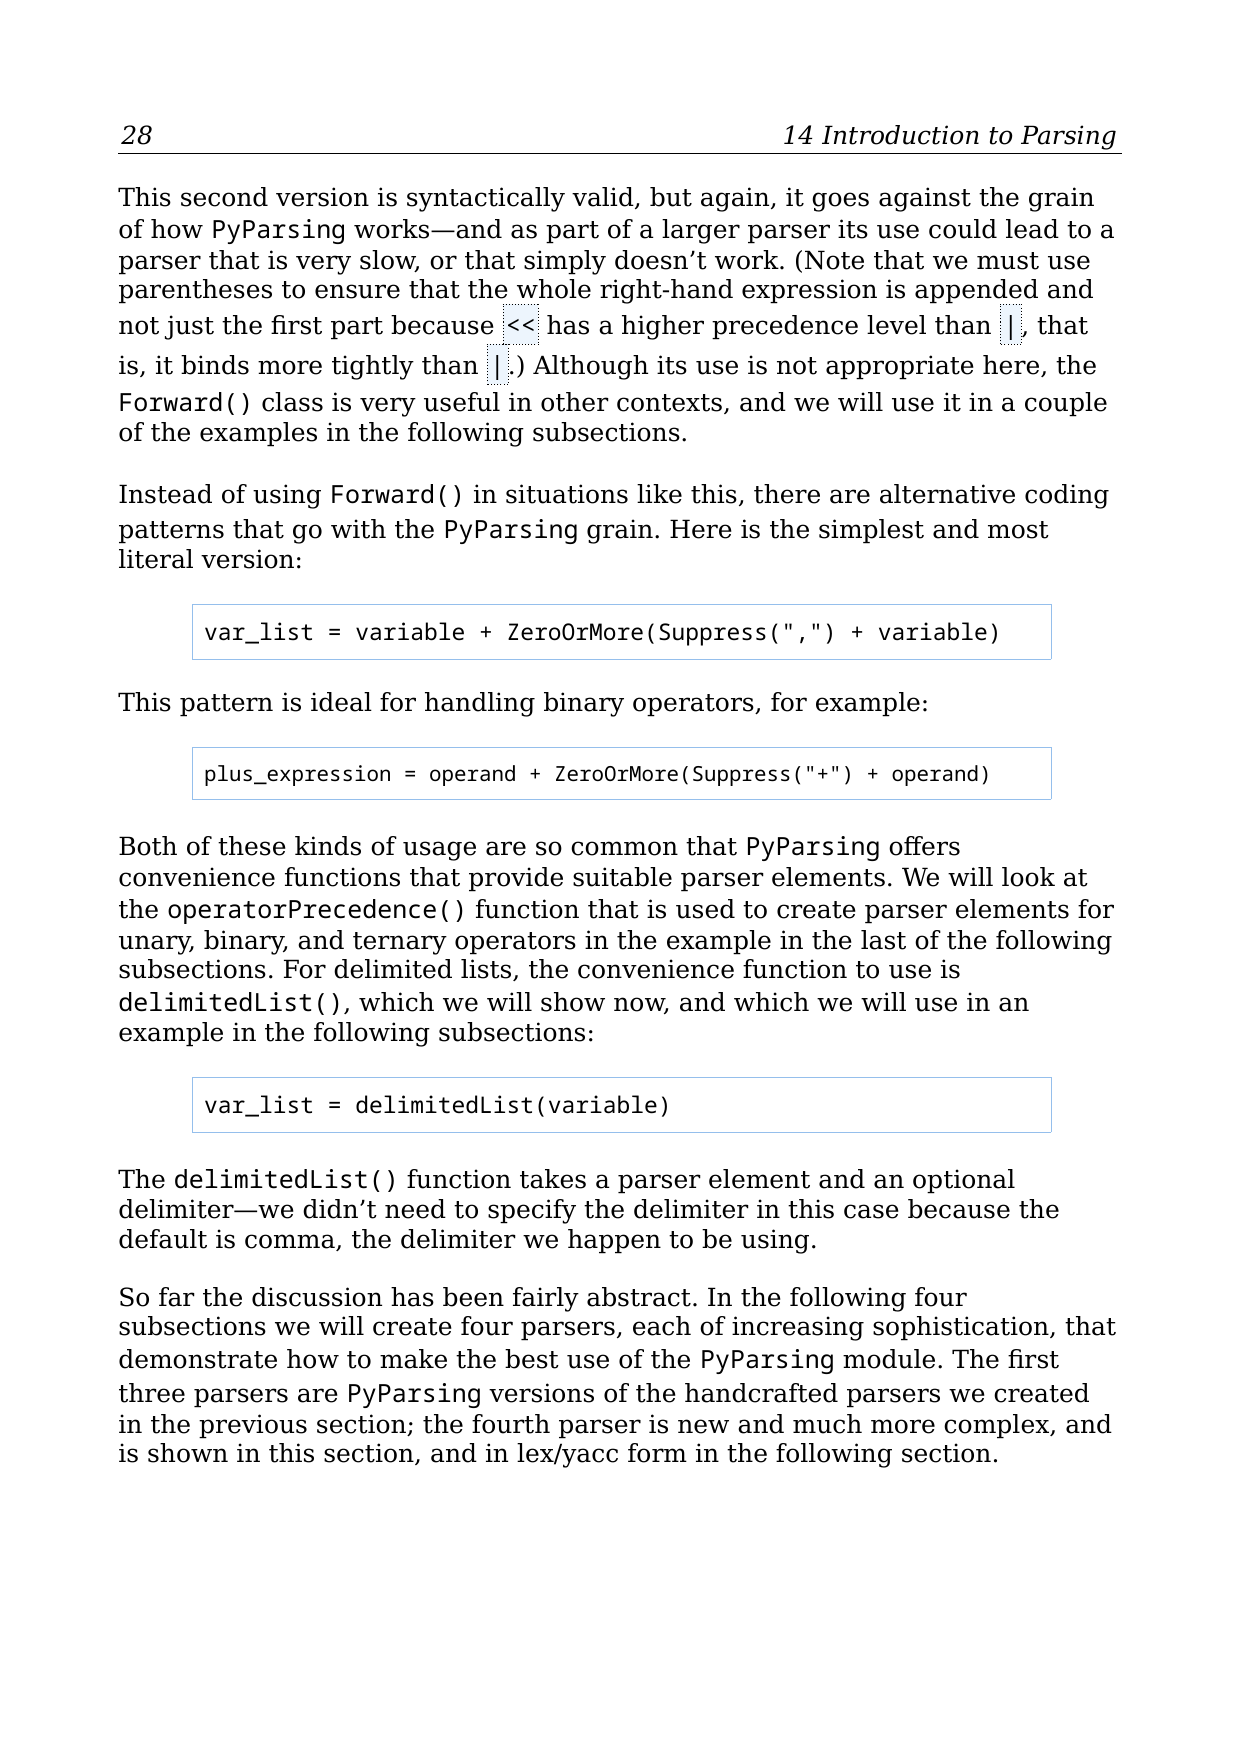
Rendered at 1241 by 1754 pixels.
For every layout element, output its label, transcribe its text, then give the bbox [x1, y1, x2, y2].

text This second version is syntactically valid, but again, it goes against the grain of how PyParsing works—and as part of a larger parser its use could lead to a parser that is very slow, or that simply doesn’t work. (Note that we must use parentheses to ensure that the whole right-hand expression is appended and not just the first part because << has a higher precedence level than |, that is, it binds more tightly than |.) Although its use is not appropriate here, the Forward() class is very useful in other contexts, and we will use it in a couple of the examples in the following subsections. [118, 183, 1122, 448]
text var_list = variable + ZeroOrMore(Suppress(",") + variable) [193, 605, 1051, 659]
text So far the discussion has been fairly abstract. In the following four subsections we will create four parsers, each of increasing sophistication, that demonstrate how to make the best use of the PyParsing module. The first three parsers are PyParsing versions of the handcrafted parsers we created in the previous section; the fourth parser is new and much more complex, and is shown in this section, and in lex/yacc form in the following section. [118, 1283, 1122, 1468]
text This pattern is ideal for handling binary operators, for example: [118, 688, 1122, 718]
text Both of these kinds of usage are so common that PyParsing offers convenience functions that provide suitable parser elements. We will look at the operatorPrecedence() function that is used to create parser elements for unary, binary, and ternary operators in the example in the last of the following subsections. For delimited lists, the convenience function to use is delimitedList(), which we will show now, and which we will use in an example in the following subsections: [118, 829, 1122, 1048]
text plus_expression = operand + ZeroOrMore(Suppress("+") + operand) [193, 748, 1051, 799]
text var_list = delimitedList(variable) [193, 1078, 1051, 1132]
text Instead of using Forward() in situations like this, there are alternative coding patterns that go with the PyParsing grain. Here is the simplest and most literal version: [118, 477, 1122, 574]
text The delimitedList() function takes a parser element and an optional delimiter—we didn’t need to specify the delimiter in this case because the default is comma, the delimiter we happen to be using. [118, 1162, 1122, 1254]
